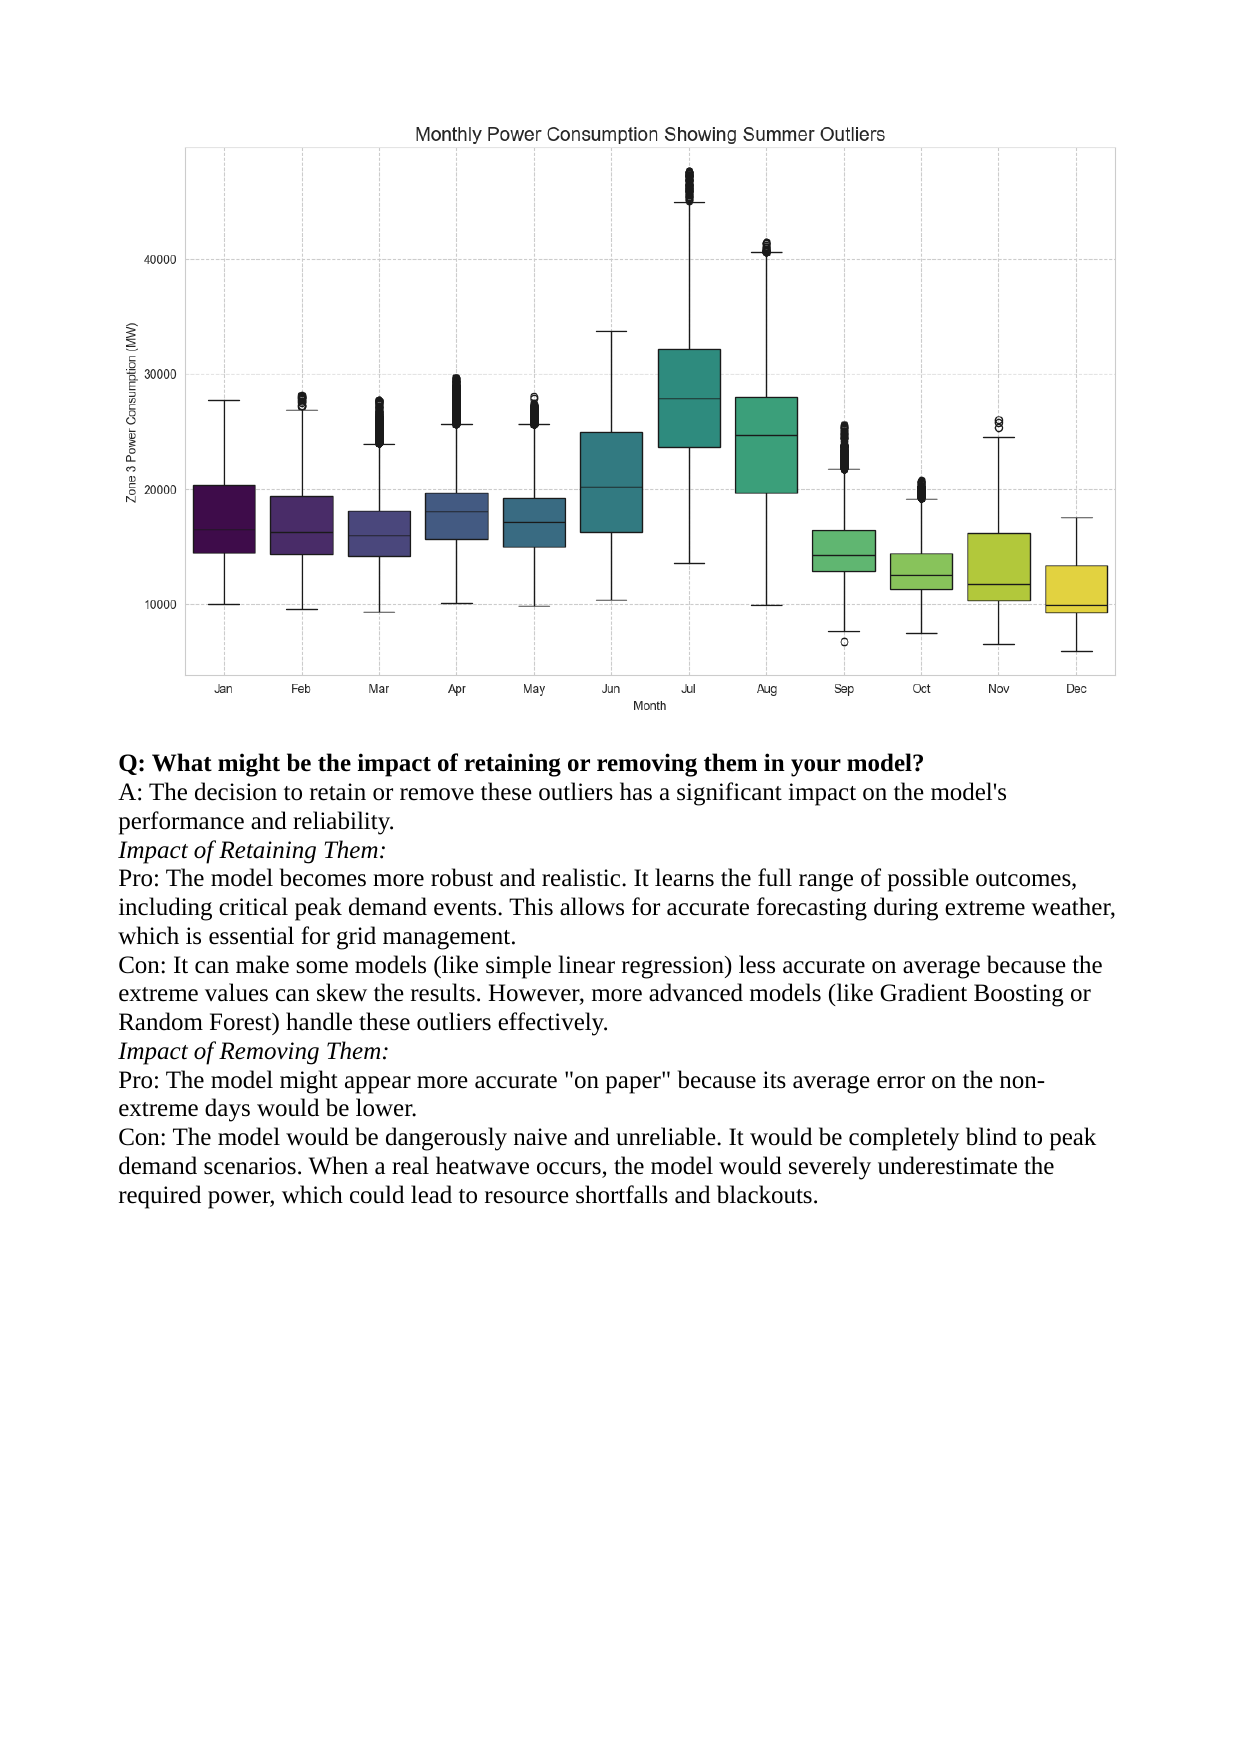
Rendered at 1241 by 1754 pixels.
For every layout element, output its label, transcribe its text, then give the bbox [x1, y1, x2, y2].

text Q: What might be the impact of retaining or removing them in your model? [118, 748, 1122, 777]
text A: The decision to retain or remove these outliers has a significant impact on the model's performance and reliability. Impact of Retaining Them: Pro: The model becomes more robust and realistic. It learns the full range of possible outcomes, including critical peak demand events. This allows for accurate forecasting during extreme weather, which is essential for grid management. Con: It can make some models (like simple linear regression) less accurate on average because the extreme values can skew the results. However, more advanced models (like Gradient Boosting or Random Forest) handle these outliers effectively. Impact of Removing Them: Pro: The model might appear more accurate "on paper" because its average error on the non-extreme days would be lower. Con: The model would be dangerously naive and unreliable. It would be completely blind to peak demand scenarios. When a real heatwave occurs, the model would severely underestimate the required power, which could lead to resource shortfalls and blackouts. [118, 777, 1122, 1208]
picture [118, 118, 1123, 720]
